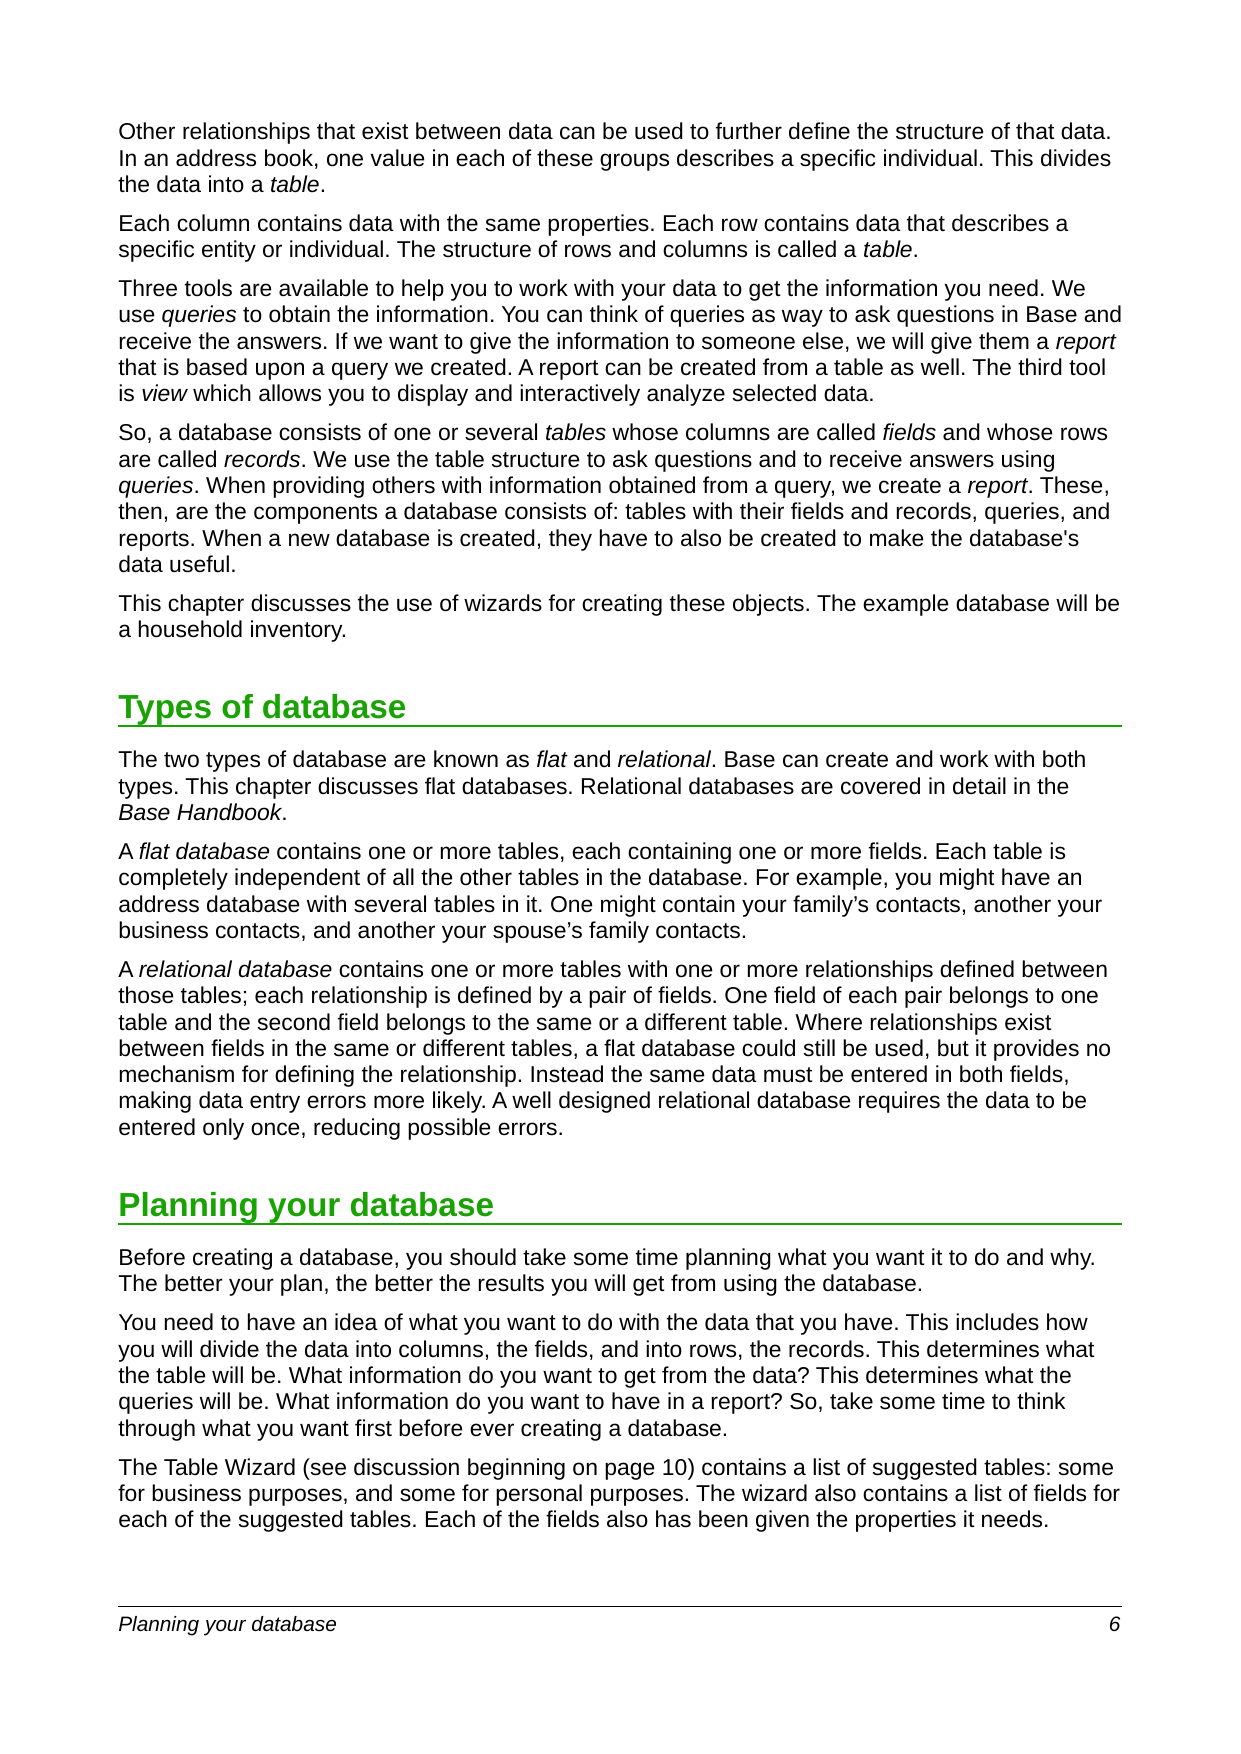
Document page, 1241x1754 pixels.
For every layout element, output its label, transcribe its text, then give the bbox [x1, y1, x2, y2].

text The two types of database are known as flat and relational. Base can create and work with both types. This chapter discusses flat databases. Relational databases are covered in detail in the Base Handbook. [118, 746, 1122, 825]
text This chapter discusses the use of wizards for creating these objects. The example database will be a household inventory. [118, 590, 1122, 642]
text Three tools are available to help you to work with your data to get the information you need. We use queries to obtain the information. You can think of queries as way to ask questions in Base and receive the answers. If we want to give the information to someone else, we will give them a report that is based upon a query we created. A report can be created from a table as well. The third tool is view which allows you to display and interactively analyze selected data. [118, 275, 1122, 407]
text Before creating a database, you should take some time planning what you want it to do and why. The better your plan, the better the results you will get from using the database. [118, 1244, 1122, 1297]
subtitle Planning your database [118, 1184, 1122, 1223]
text You need to have an idea of what you want to do with the data that you have. This includes how you will divide the data into columns, the fields, and into rows, the records. This determines what the table will be. What information do you want to get from the data? This determines what the queries will be. What information do you want to have in a report? So, take some time to think through what you want first before ever creating a database. [118, 1309, 1122, 1441]
subtitle Types of database [118, 687, 1122, 725]
text A relational database contains one or more tables with one or more relationships defined between those tables; each relationship is defined by a pair of fields. One field of each pair belongs to one table and the second field belongs to the same or a different table. Where relationships exist between fields in the same or different tables, a flat database could still be used, but it provides no mechanism for defining the relationship. Instead the same data must be entered in both fields, making data entry errors more likely. A well designed relational database requires the data to be entered only once, reducing possible errors. [118, 956, 1122, 1140]
text Each column contains data with the same properties. Each row contains data that describes a specific entity or individual. The structure of rows and columns is called a table. [118, 210, 1122, 262]
text The Table Wizard (see discussion beginning on page 10) contains a list of suggested tables: some for business purposes, and some for personal purposes. The wizard also contains a list of fields for each of the suggested tables. Each of the fields also has been given the properties it needs. [118, 1453, 1122, 1532]
text So, a database consists of one or several tables whose columns are called fields and whose rows are called records. We use the table structure to ask questions and to receive answers using queries. When providing others with information obtained from a query, we create a report. These, then, are the components a database consists of: tables with their fields and records, queries, and reports. When a new database is created, they have to also be created to make the database's data useful. [118, 419, 1122, 577]
text Other relationships that exist between data can be used to further define the structure of that data. In an address book, one value in each of these groups describes a specific individual. This divides the data into a table. [118, 118, 1122, 197]
text A flat database contains one or more tables, each containing one or more fields. Each table is completely independent of all the other tables in the database. For example, you might have an address database with several tables in it. One might contain your family’s contacts, another your business contacts, and another your spouse’s family contacts. [118, 838, 1122, 943]
